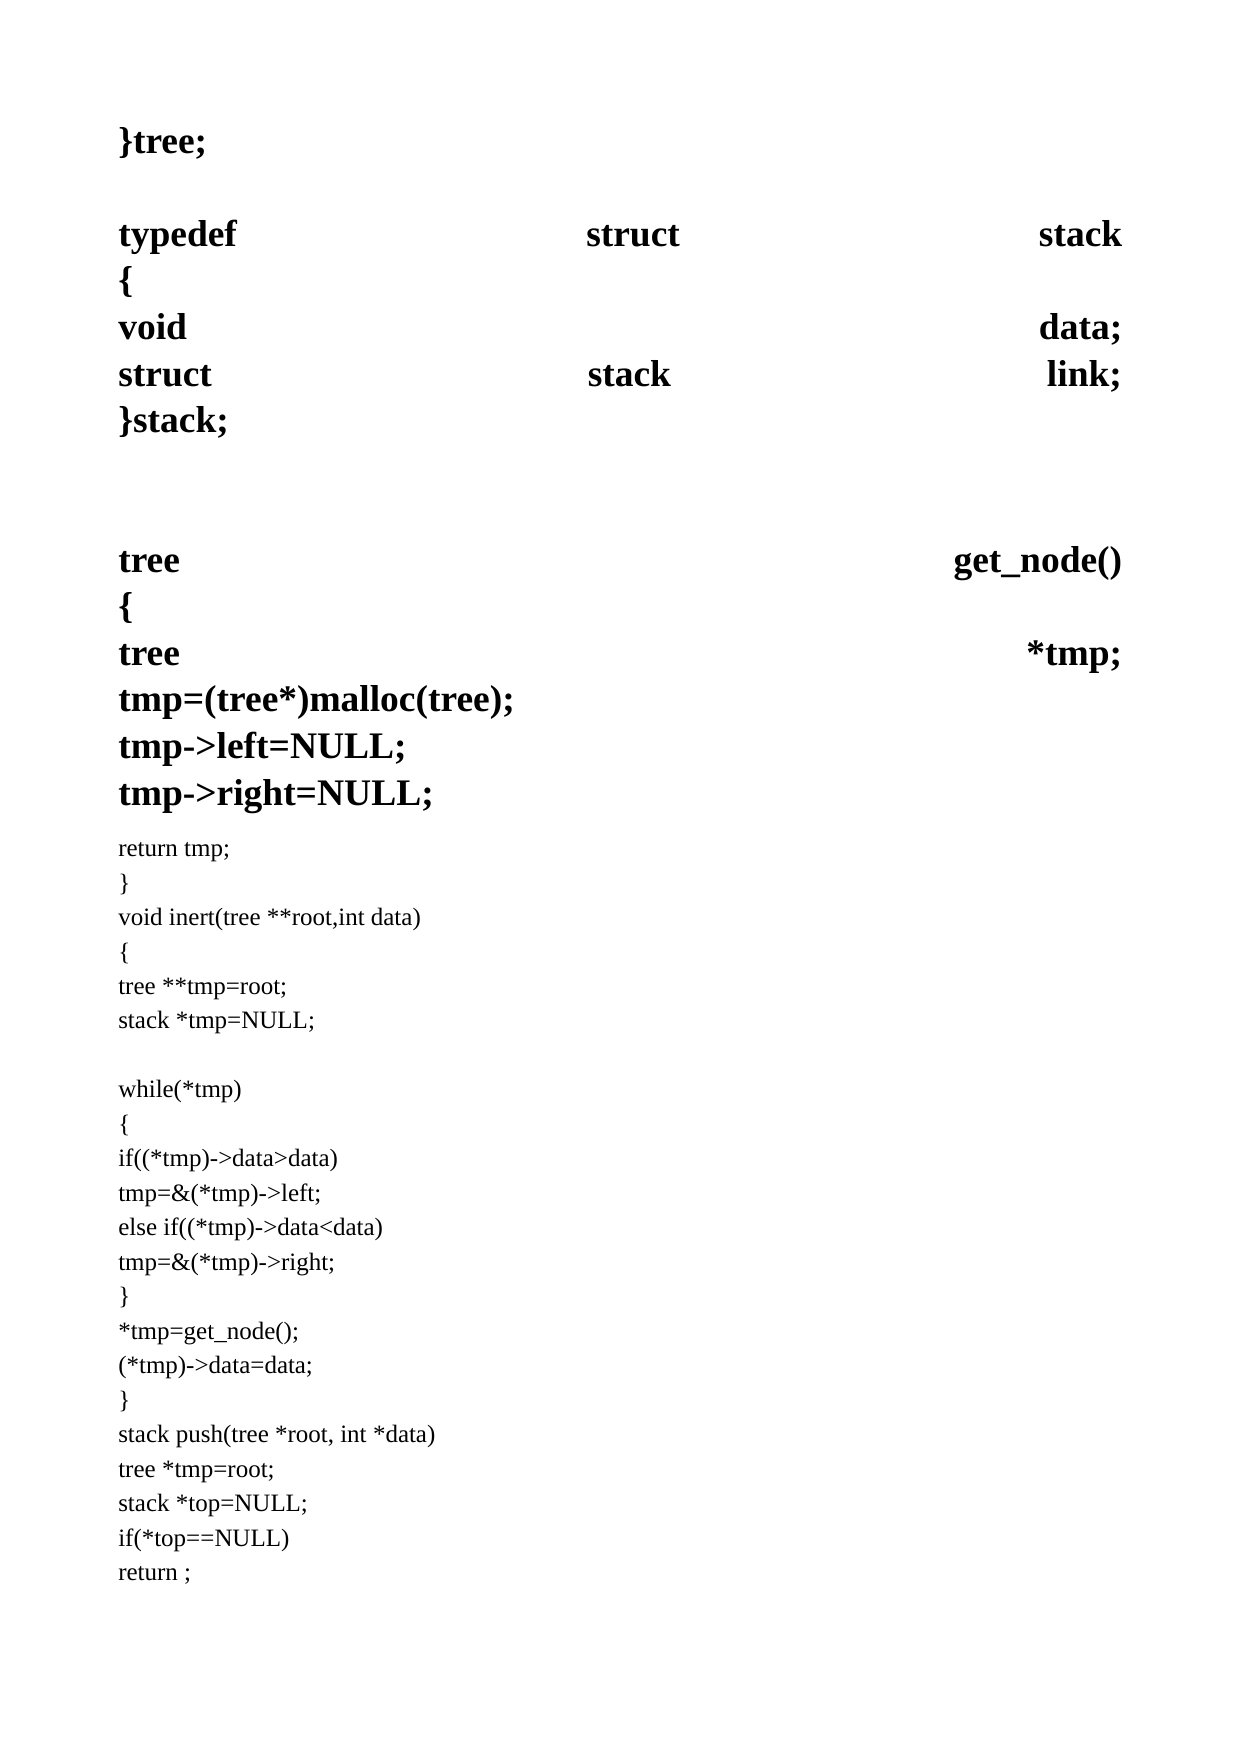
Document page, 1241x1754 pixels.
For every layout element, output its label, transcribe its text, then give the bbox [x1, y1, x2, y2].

text return tmp; } void inert(tree **root,int data) { tree **tmp=root; stack *tmp=NULL; while(*tmp) { if((*tmp)->data>data) tmp=&(*tmp)->left; else if((*tmp)->data<data) tmp=&(*tmp)->right; } *tmp=get_node(); (*tmp)->data=data; } stack push(tree *root, int *data) tree *tmp=root; stack *top=NULL; if(*top==NULL) return ; [118, 833, 1122, 1586]
text }tree; typedef struct stack { void data; struct stack link; }stack; tree get_node() { tree *tmp; tmp=(tree*)malloc(tree); tmp->left=NULL; tmp->right=NULL; [118, 118, 1122, 813]
